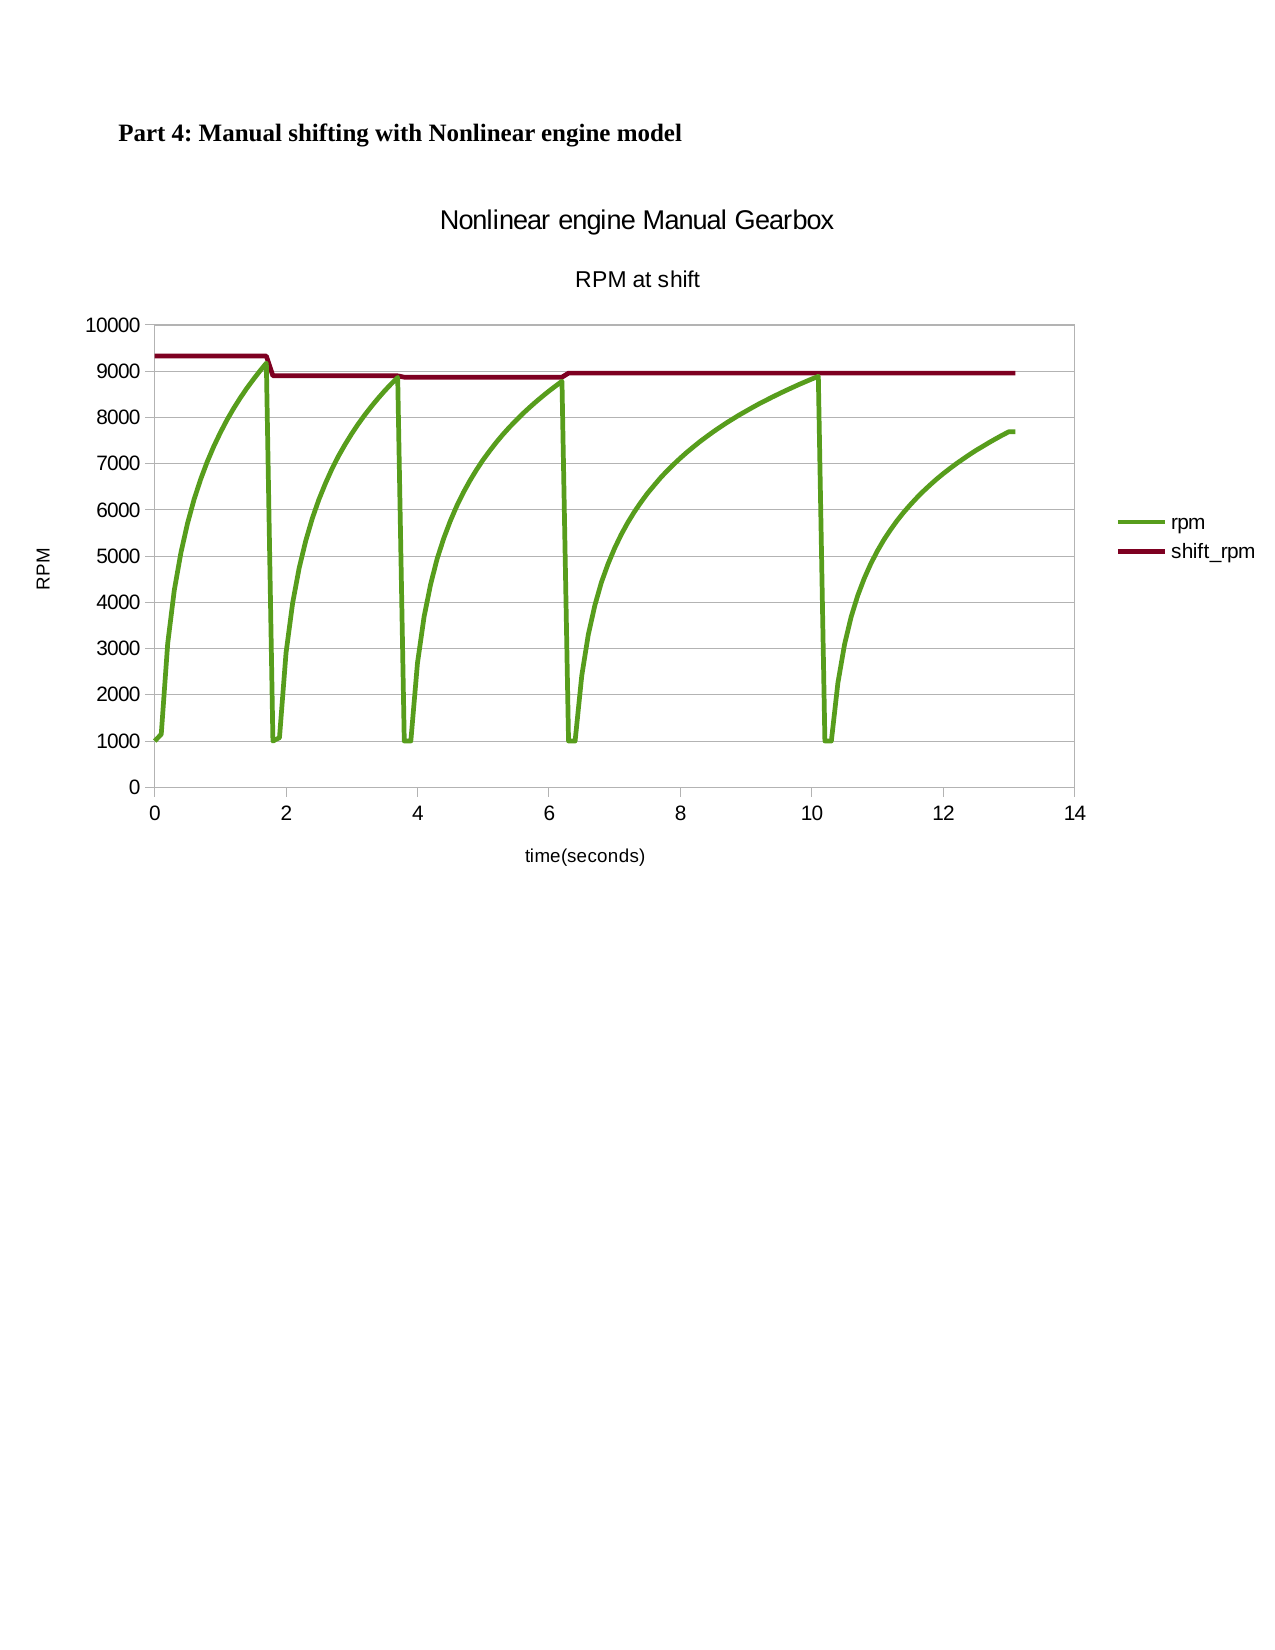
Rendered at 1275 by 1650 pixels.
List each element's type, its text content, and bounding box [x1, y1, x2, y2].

text Part 4: Manual shifting with Nonlinear engine model [118, 118, 1157, 147]
